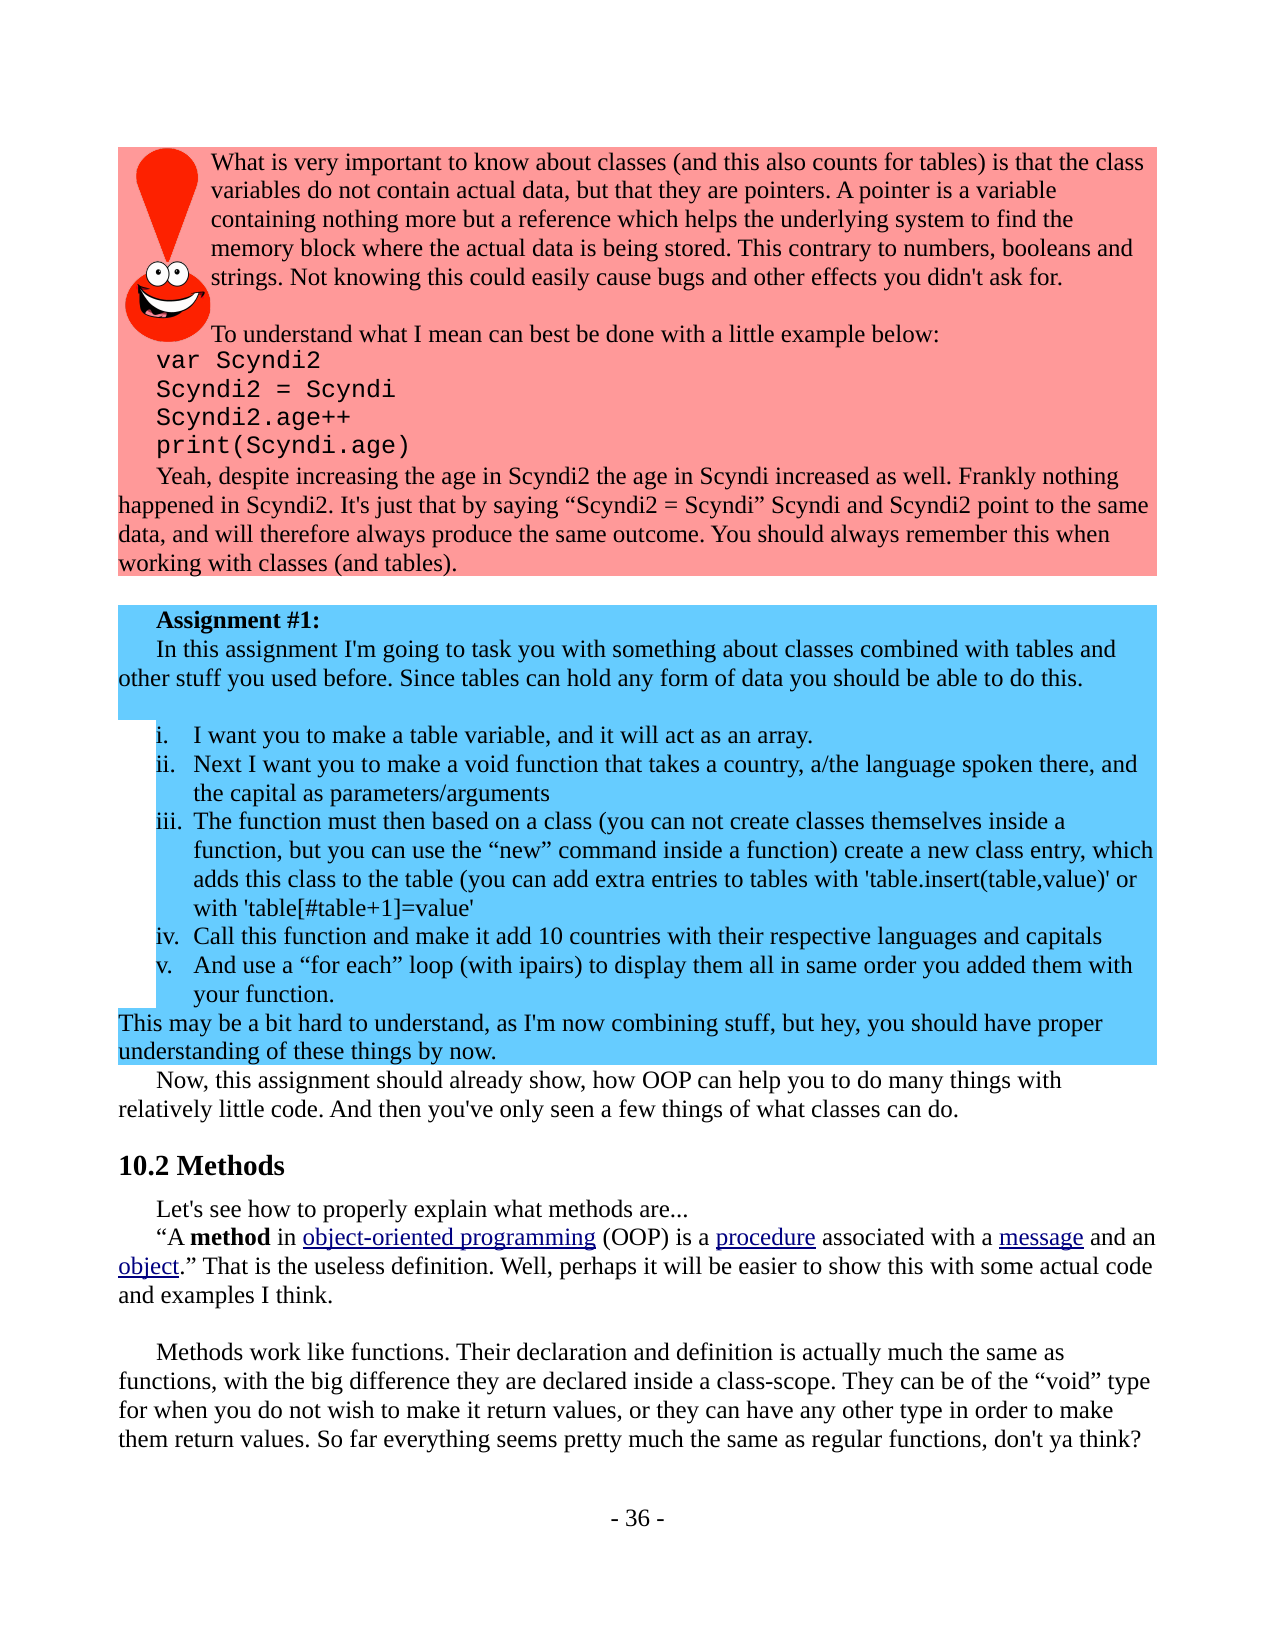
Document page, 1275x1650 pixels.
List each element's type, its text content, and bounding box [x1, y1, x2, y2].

list And use a “for each” loop (with ipairs) to display them all in same order you added them with your function. [156, 950, 1157, 1008]
list Next I want you to make a void function that takes a country, a/the language spoken there, and the capital as parameters/arguments [156, 749, 1157, 806]
text Yeah, despite increasing the age in Scyndi2 the age in Scyndi increased as well. Frankly nothing happened in Scyndi2. It's just that by saying “Scyndi2 = Scyndi” Scyndi and Scyndi2 point to the same data, and will therefore always produce the same outcome. You should always remember this when working with classes (and tables). [118, 461, 1157, 576]
list I want you to make a table variable, and it will act as an array. [156, 720, 1157, 749]
text Assignment #1: [118, 605, 1157, 634]
picture [125, 148, 211, 342]
list Call this function and make it add 10 countries with their respective languages and capitals [156, 921, 1157, 950]
text What is very important to know about classes (and this also counts for tables) is that the class variables do not contain actual data, but that they are pointers. A pointer is a variable containing nothing more but a reference which helps the underlying system to find the memory block where the actual data is being stored. This contrary to numbers, booleans and strings. Not knowing this could easily cause bugs and other effects you didn't ask for. [118, 147, 1157, 291]
text var Scyndi2 [118, 348, 1157, 376]
text Scyndi2.age++ [118, 405, 1157, 433]
subtitle 10.2 Methods [118, 1148, 1157, 1181]
text print(Scyndi.age) [118, 433, 1157, 461]
text To understand what I mean can best be done with a little example below: [118, 319, 1157, 348]
text Methods work like functions. Their declaration and definition is actually much the same as functions, with the big difference they are declared inside a class-scope. They can be of the “void” type for when you do not wish to make it return values, or they can have any other type in order to make them return values. So far everything seems pretty much the same as regular functions, don't ya think? [118, 1337, 1157, 1452]
text Let's see how to properly explain what methods are... [118, 1194, 1157, 1222]
text “A method in object-oriented programming (OOP) is a procedure associated with a message and an object.” That is the useless definition. Well, perhaps it will be easier to show this with some actual code and examples I think. [118, 1222, 1157, 1309]
text Now, this assignment should already show, how OOP can help you to do many things with relatively little code. And then you've only seen a few things of what classes can do. [118, 1065, 1157, 1123]
text In this assignment I'm going to task you with something about classes combined with tables and other stuff you used before. Since tables can hold any form of data you should be able to do this. [118, 634, 1157, 691]
text This may be a bit hard to understand, as I'm now combining stuff, but hey, you should have proper understanding of these things by now. [118, 1008, 1157, 1065]
text Scyndi2 = Scyndi [118, 376, 1157, 405]
list The function must then based on a class (you can not create classes themselves inside a function, but you can use the “new” command inside a function) create a new class entry, which adds this class to the table (you can add extra entries to tables with 'table.insert(table,value)' or with 'table[#table+1]=value' [156, 806, 1157, 921]
